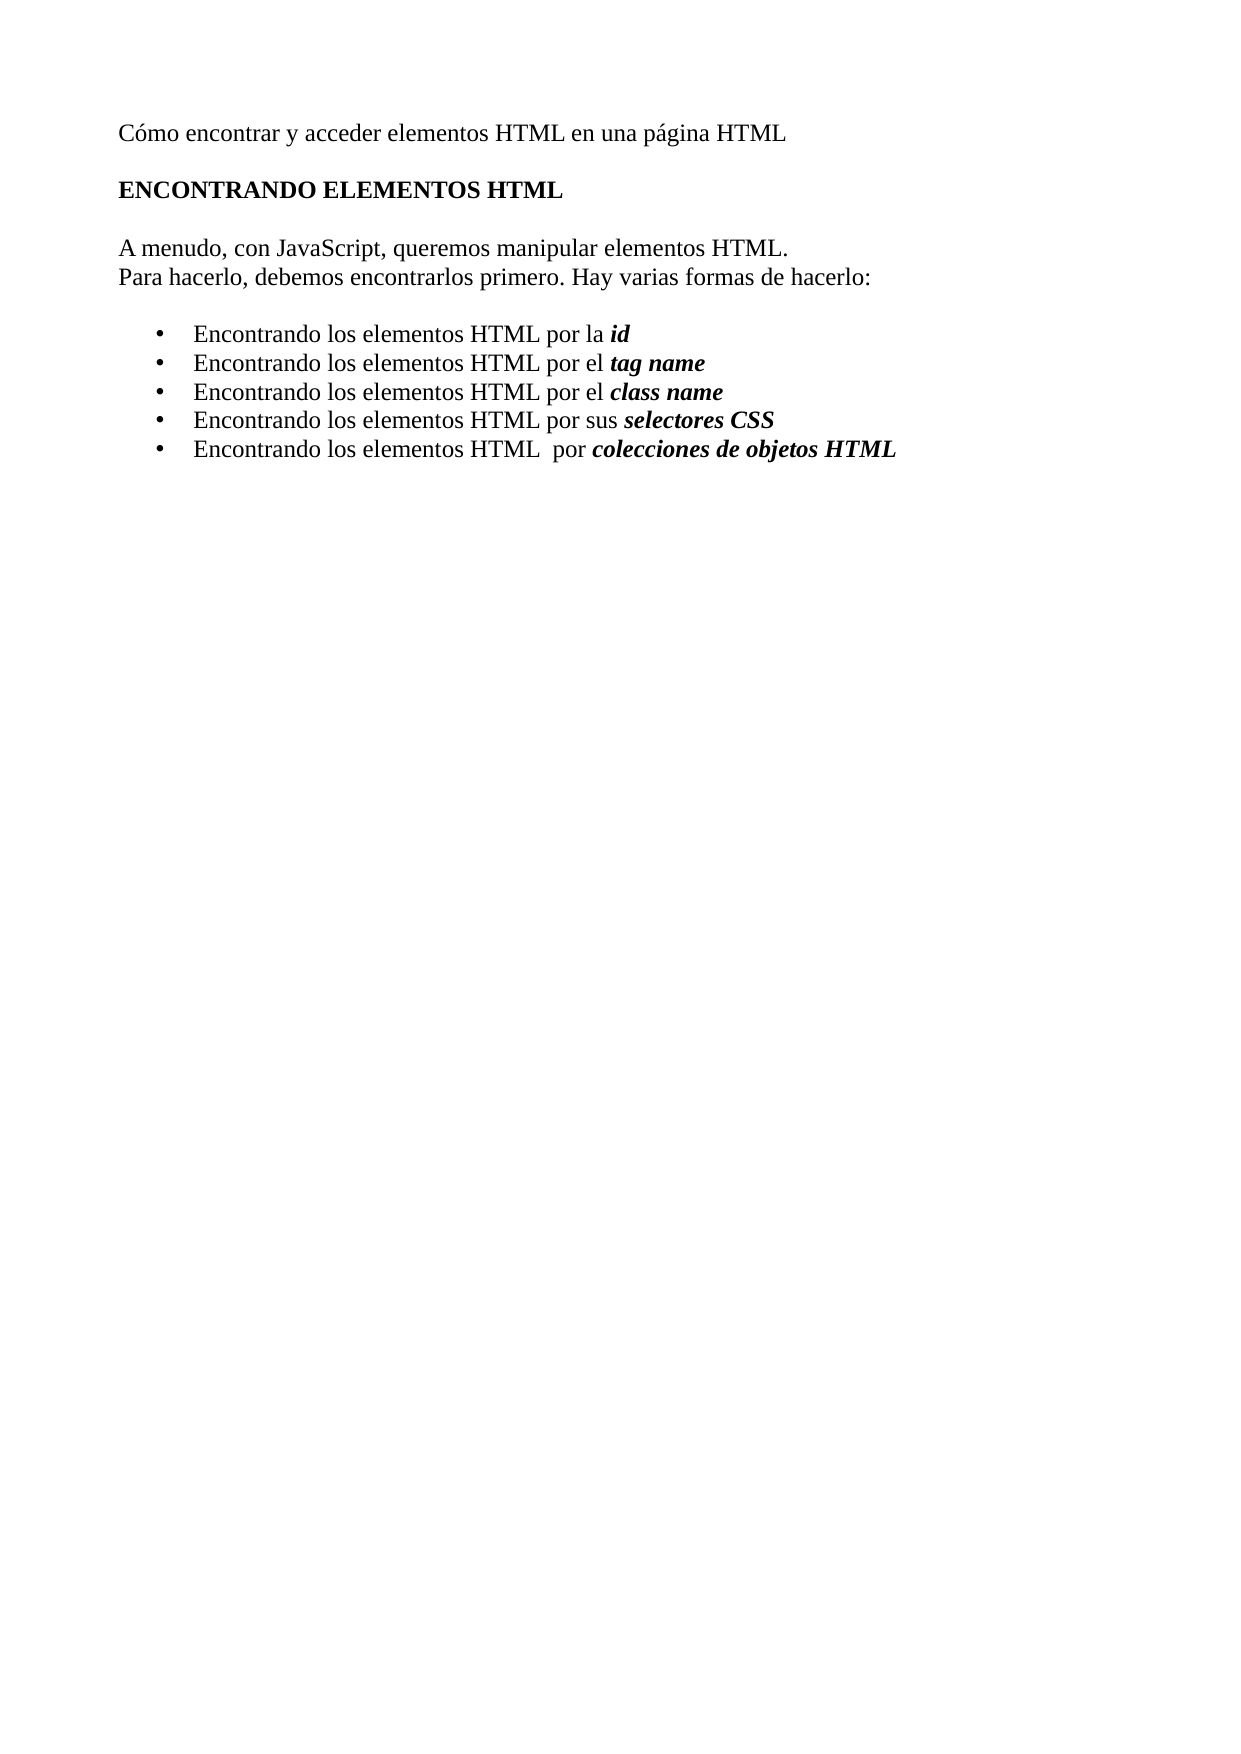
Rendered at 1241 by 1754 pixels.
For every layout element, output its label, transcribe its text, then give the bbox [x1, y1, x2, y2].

text Para hacerlo, debemos encontrarlos primero. Hay varias formas de hacerlo: [118, 262, 1122, 291]
list Encontrando los elementos HTML por el tag name [156, 348, 1122, 377]
list Encontrando los elementos HTML por colecciones de objetos HTML [156, 434, 1122, 463]
text Cómo encontrar y acceder elementos HTML en una página HTML [118, 118, 1122, 147]
text A menudo, con JavaScript, queremos manipular elementos HTML. [118, 233, 1122, 262]
list Encontrando los elementos HTML por la id [156, 319, 1122, 348]
list Encontrando los elementos HTML por el class name [156, 377, 1122, 406]
list Encontrando los elementos HTML por sus selectores CSS [156, 406, 1122, 434]
text ENCONTRANDO ELEMENTOS HTML [118, 176, 1122, 204]
